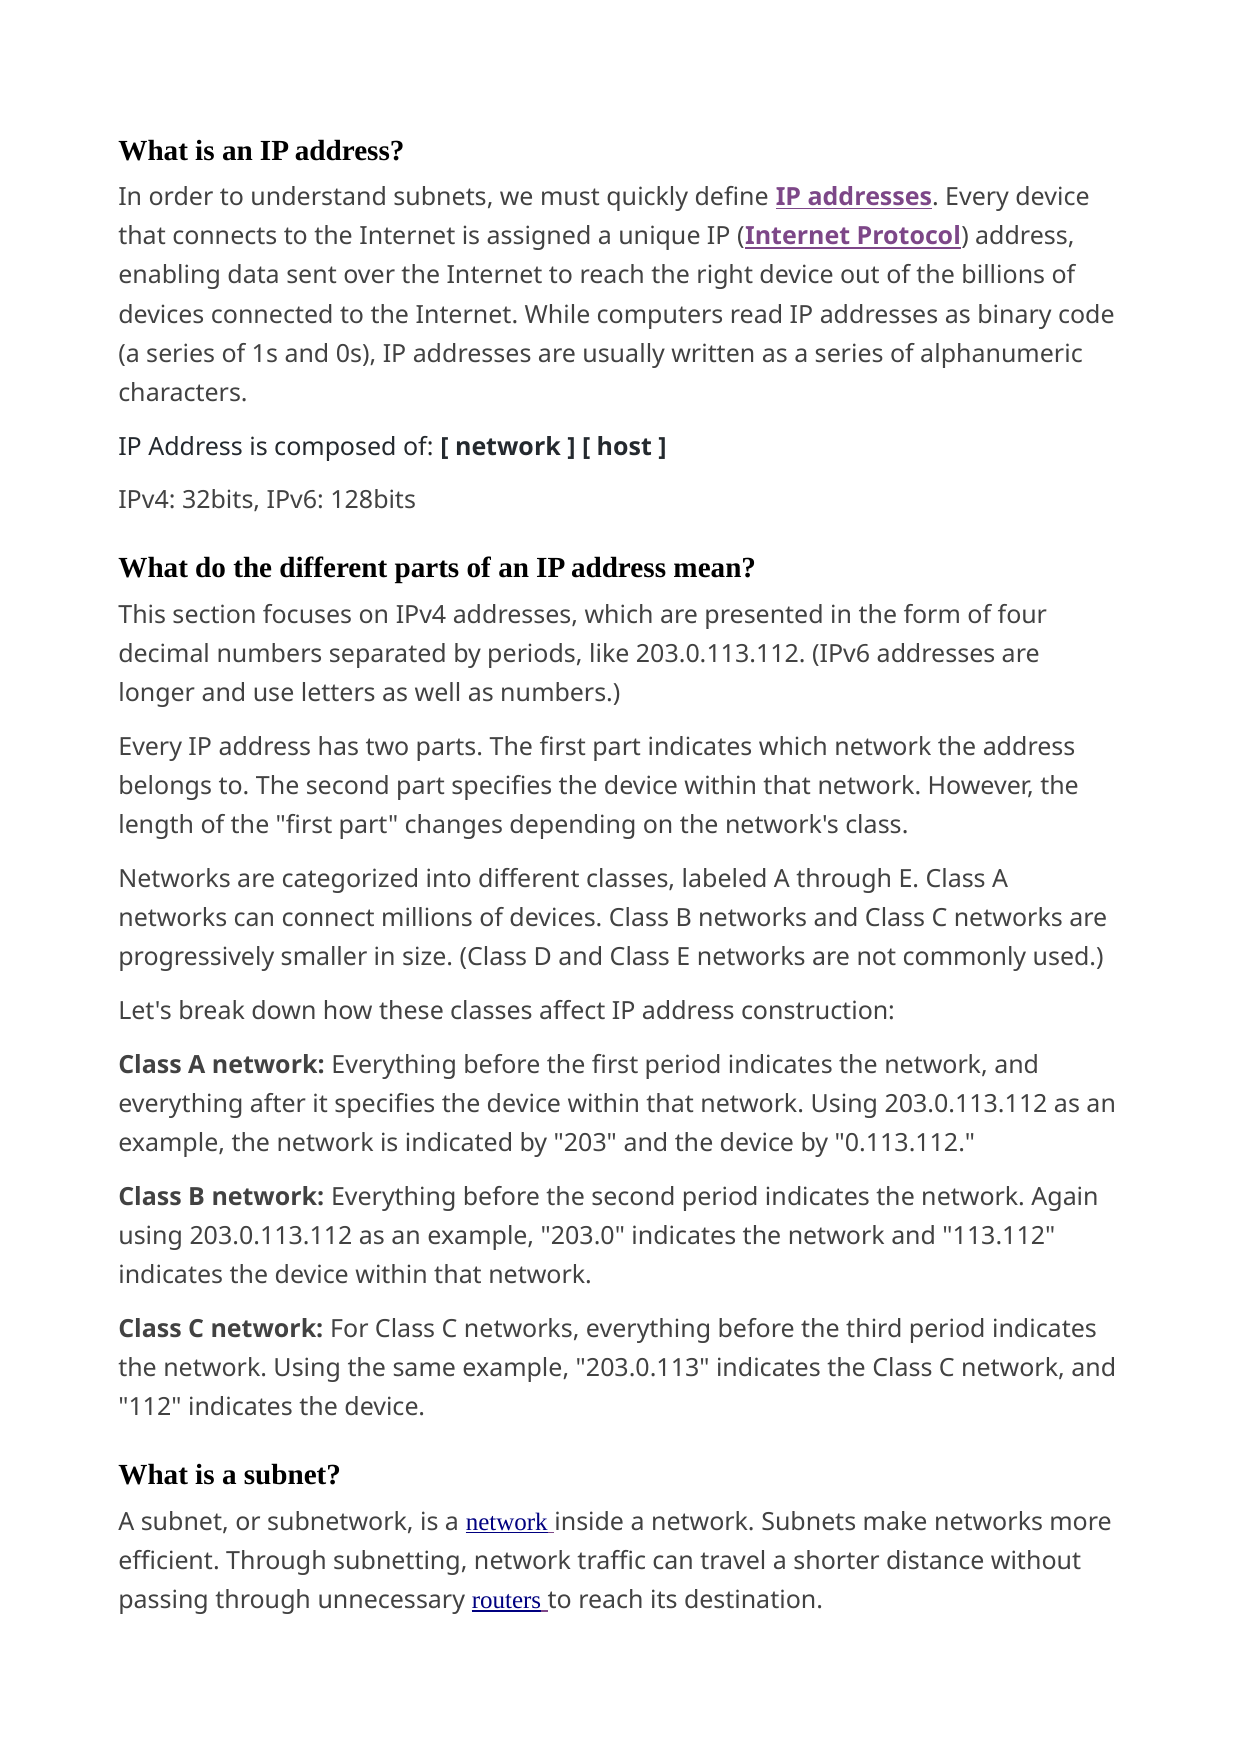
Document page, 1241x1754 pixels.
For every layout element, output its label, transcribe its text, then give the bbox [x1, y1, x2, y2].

subtitle What do the different parts of an IP address mean? [118, 550, 1122, 584]
text Every IP address has two parts. The first part indicates which network the address belongs to. The second part specifies the device within that network. However, the length of the "first part" changes depending on the network's class. [118, 728, 1122, 841]
text Class C network: For Class C networks, everything before the third period indicates the network. Using the same example, "203.0.113" indicates the Class C network, and "112" indicates the device. [118, 1311, 1122, 1423]
subtitle What is an IP address? [118, 133, 1122, 166]
text Networks are categorized into different classes, labeled A through E. Class A networks can connect millions of devices. Class B networks and Class C networks are progressively smaller in size. (Class D and Class E networks are not commonly used.) [118, 861, 1122, 973]
text This section focuses on IPv4 addresses, which are presented in the form of four decimal numbers separated by periods, like 203.0.113.112. (IPv6 addresses are longer and use letters as well as numbers.) [118, 596, 1122, 709]
text Class B network: Everything before the second period indicates the network. Again using 203.0.113.112 as an example, "203.0" indicates the network and "113.112" indicates the device within that network. [118, 1178, 1122, 1291]
text Class A network: Everything before the first period indicates the network, and everything after it specifies the device within that network. Using 203.0.113.112 as an example, the network is indicated by "203" and the device by "0.113.112." [118, 1046, 1122, 1159]
text IPv4: 32bits, IPv6: 128bits [118, 482, 1122, 516]
text In order to understand subnets, we must quickly define IP addresses. Every device that connects to the Internet is assigned a unique IP (Internet Protocol) address, enabling data sent over the Internet to reach the right device out of the billions of devices connected to the Internet. While computers read IP addresses as binary code (a series of 1s and 0s), IP addresses are usually written as a series of alphanumeric characters. [118, 179, 1122, 409]
subtitle What is a subnet? [118, 1457, 1122, 1491]
text Let's break down how these classes affect IP address construction: [118, 993, 1122, 1027]
text A subnet, or subnetwork, is a network inside a network. Subnets make networks more efficient. Through subnetting, network traffic can travel a shorter distance without passing through unnecessary routers to reach its destination. [118, 1503, 1122, 1616]
text IP Address is composed of: [ network ] [ host ] [118, 428, 1122, 462]
